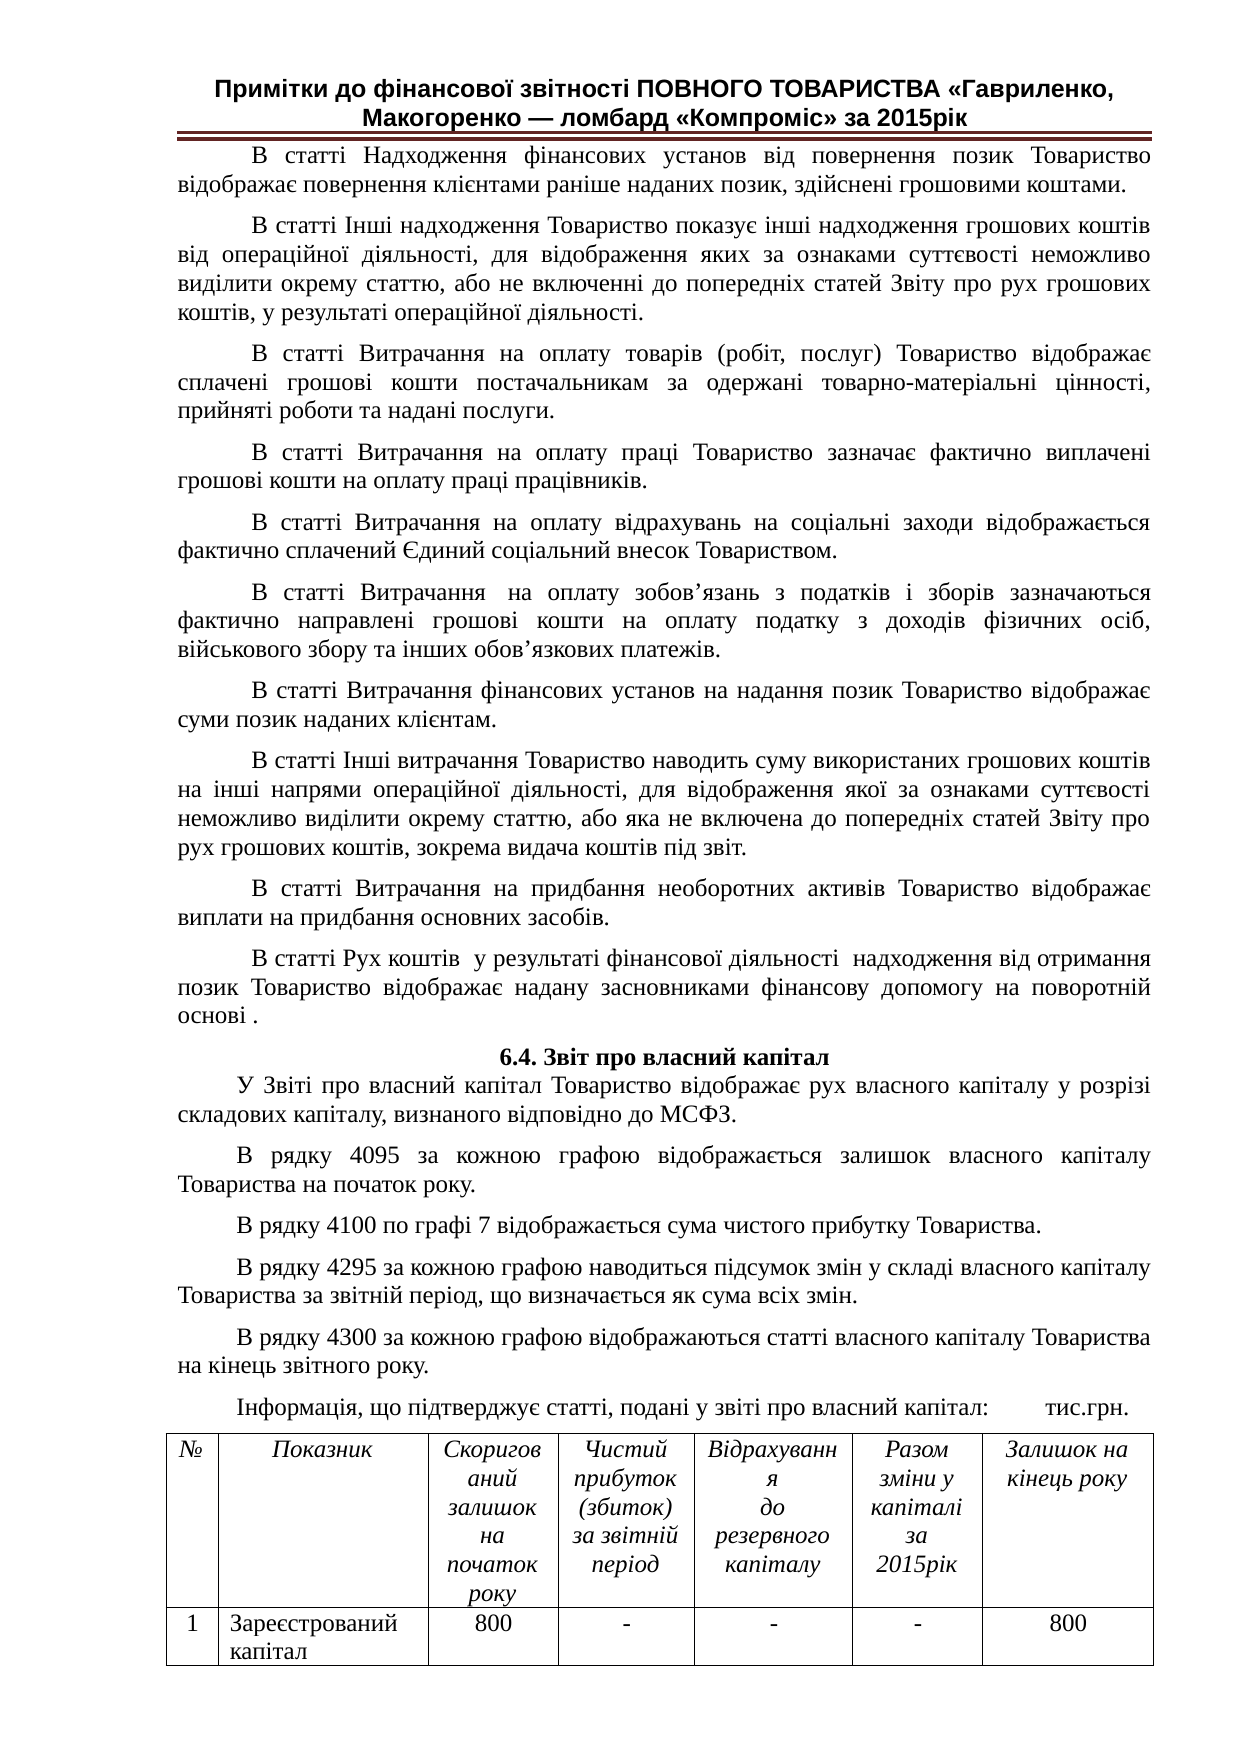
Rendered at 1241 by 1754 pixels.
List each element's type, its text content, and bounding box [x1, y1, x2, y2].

table_cell 800 [429, 1608, 558, 1665]
text В статті Витрачання на оплату товарів (робіт, послуг) Товариство відображає сплачені грошові кошти постачальникам за одержані товарно-матеріальні цінності, прийняті роботи та надані послуги. [177, 338, 1152, 424]
text В статті Інші надходження Товариство показує інші надходження грошових коштів від операційної діяльності, для відображення яких за ознаками суттєвості неможливо виділити окрему статтю, або не включенні до попередніх статей Звіту про рух грошових коштів, у результаті операційної діяльності. [177, 211, 1152, 326]
text В рядку 4300 за кожною графою відображаються статті власного капіталу Товариства на кінець звітного року. [177, 1322, 1152, 1379]
text В рядку 4100 по графі 7 відображається сума чистого прибутку Товариства. [177, 1211, 1152, 1239]
text В рядку 4295 за кожною графою наводиться підсумок змін у складі власного капіталу Товариства за звітній період, що визначається як сума всіх змін. [177, 1252, 1152, 1309]
text У Звіті про власний капітал Товариство відображає рух власного капіталу у розрізі складових капіталу, визнаного відповідно до МСФЗ. [177, 1071, 1152, 1128]
table_header № [167, 1434, 218, 1607]
table_cell Зареєстрований капітал [219, 1608, 428, 1665]
table_cell 800 [983, 1608, 1153, 1665]
table_header Скоригований залишок на початок року [429, 1434, 558, 1607]
table_cell - [853, 1608, 982, 1665]
text В статті Витрачання на придбання необоротних активів Товариство відображає виплати на придбання основних засобів. [177, 873, 1152, 931]
table_header Показник [219, 1434, 428, 1607]
table_header Залишок на кінець року [983, 1434, 1153, 1607]
text Інформація, що підтверджує статті, подані у звіті про власний капітал: тис.грн. [177, 1392, 1152, 1421]
table_header Чистий прибуток (збиток) за звітній період [559, 1434, 694, 1607]
text В статті Рух коштів у результаті фінансової діяльності надходження від отримання позик Товариство відображає надану засновниками фінансову допомогу на поворотній основі . [177, 943, 1152, 1029]
text В статті Витрачання на оплату праці Товариство зазначає фактично виплачені грошові кошти на оплату праці працівників. [177, 437, 1152, 494]
text В статті Витрачання на оплату відрахувань на соціальні заходи відображається фактично сплачений Єдиний соціальний внесок Товариством. [177, 507, 1152, 564]
text В статті Витрачання на оплату зобов’язань з податків і зборів зазначаються фактично направлені грошові кошти на оплату податку з доходів фізичних осіб, військового збору та інших обов’язкових платежів. [177, 577, 1152, 663]
table_header Разом зміни у капіталі за 2015рік [853, 1434, 982, 1607]
table_cell 1 [167, 1608, 218, 1665]
text В статті Надходження фінансових установ від повернення позик Товариство відображає повернення клієнтами раніше наданих позик, здійснені грошовими коштами. [177, 141, 1152, 198]
text В статті Інші витрачання Товариство наводить суму використаних грошових коштів на інші напрями операційної діяльності, для відображення якої за ознаками суттєвості неможливо виділити окрему статтю, або яка не включена до попередніх статей Звіту про рух грошових коштів, зокрема видача коштів під звіт. [177, 746, 1152, 861]
text В статті Витрачання фінансових установ на надання позик Товариство відображає суми позик наданих клієнтам. [177, 676, 1152, 733]
table_cell - [695, 1608, 852, 1665]
table_header Відрахування до резервного капіталу [695, 1434, 852, 1607]
text 6.4. Звіт про власний капітал [177, 1042, 1152, 1071]
text В рядку 4095 за кожною графою відображається залишок власного капіталу Товариства на початок року. [177, 1141, 1152, 1198]
table_cell - [559, 1608, 694, 1665]
